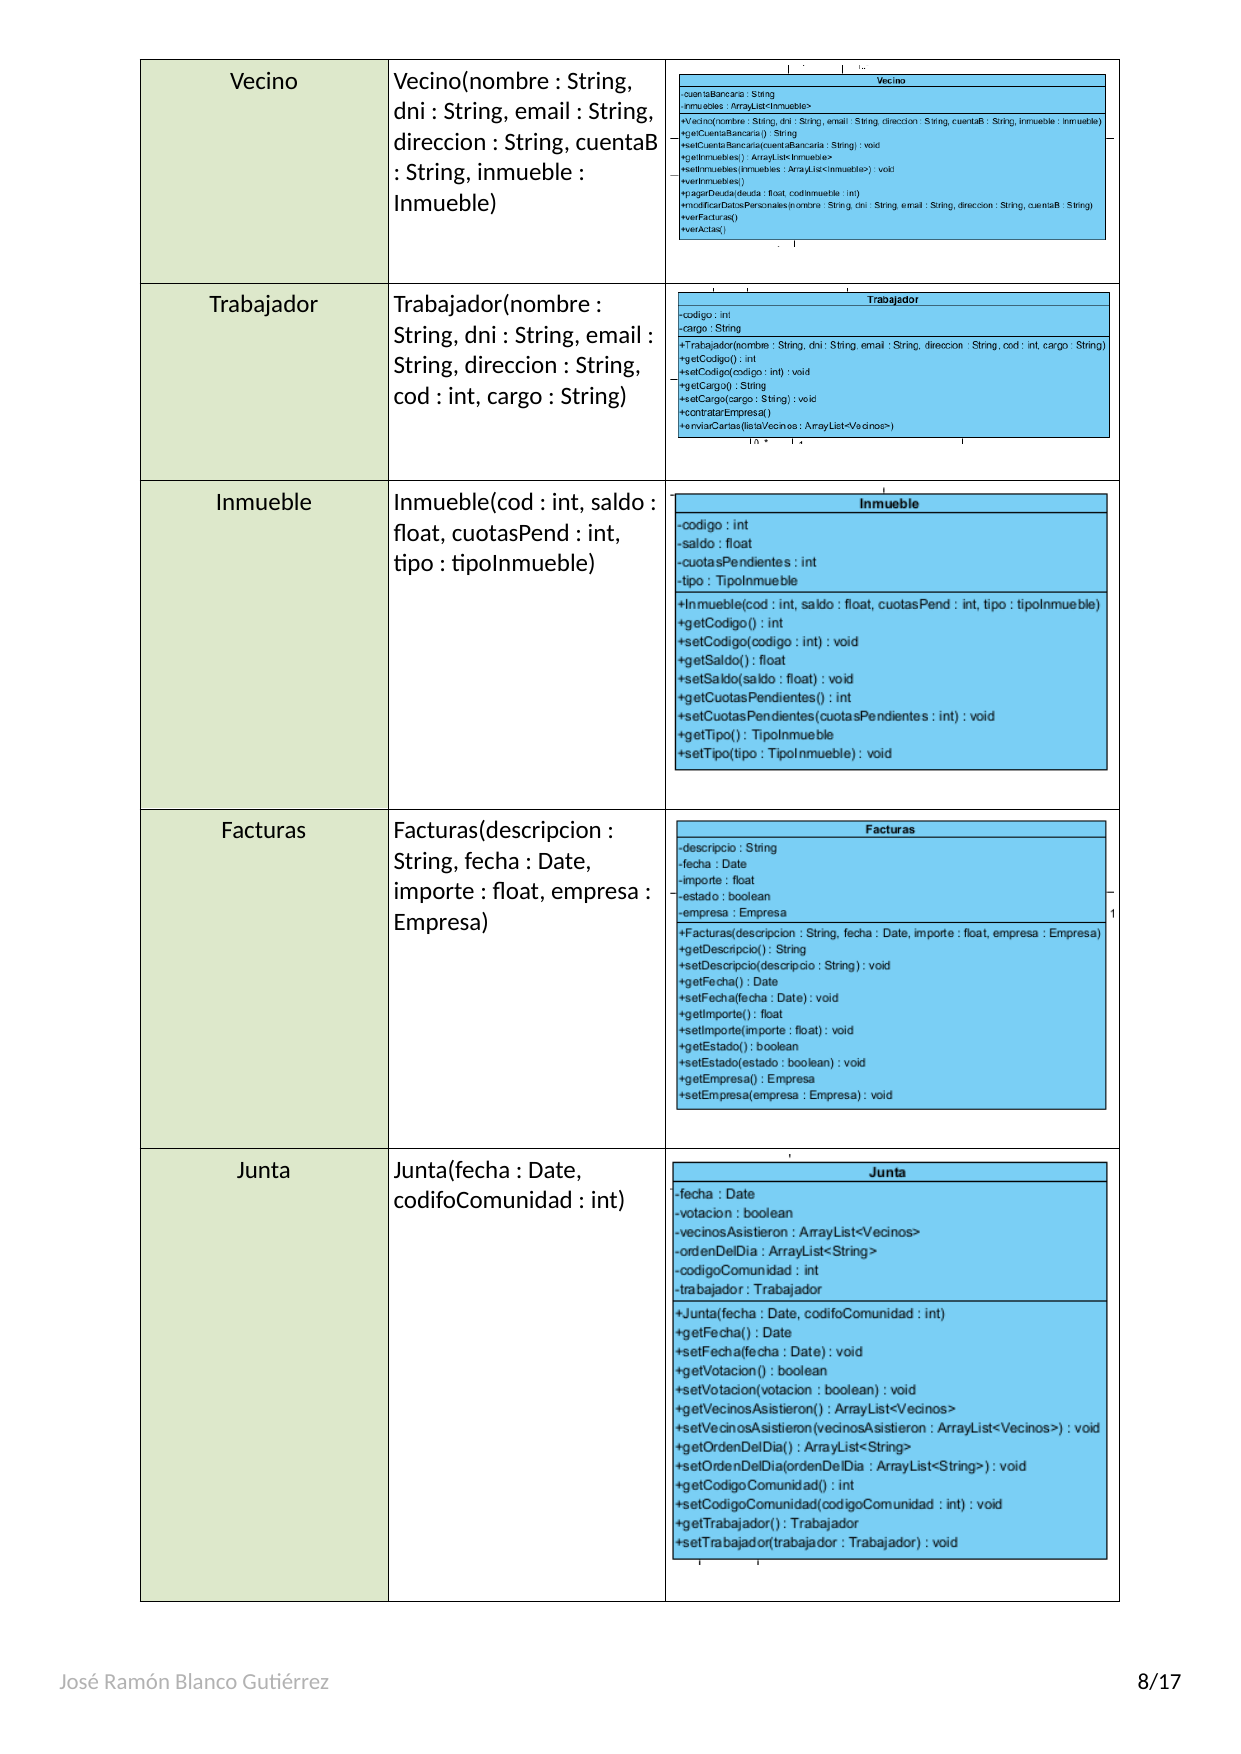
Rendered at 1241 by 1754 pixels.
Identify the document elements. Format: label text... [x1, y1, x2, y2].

table_cell Junta(fecha : Date, codifoComunidad : int) [389, 1149, 665, 1601]
table_cell [666, 481, 1119, 808]
table_cell Facturas(descripcion : String, fecha : Date, importe : float, empresa : Empresa) [389, 810, 665, 1148]
table_cell [666, 1149, 1119, 1601]
picture [670, 486, 1114, 773]
table_cell Junta [141, 1149, 388, 1601]
table_cell Facturas [141, 810, 388, 1148]
table_cell [666, 284, 1119, 480]
table_cell Vecino [141, 60, 388, 283]
picture [670, 65, 1114, 247]
table_cell Inmueble(cod : int, saldo : float, cuotasPend : int, tipo : tipoInmueble) [389, 481, 665, 808]
table_cell Vecino(nombre : String, dni : String, email : String, direccion : String, cuentaB : String, inmueble : Inmueble) [389, 60, 665, 283]
table_cell Trabajador(nombre : String, dni : String, email : String, direccion : String, cod : int, cargo : String) [389, 284, 665, 480]
table_cell Trabajador [141, 284, 388, 480]
table_cell Inmueble [141, 481, 388, 808]
table_cell [666, 810, 1119, 1148]
picture [670, 814, 1114, 1112]
picture [670, 1154, 1114, 1565]
table_cell [666, 60, 1119, 283]
picture [670, 288, 1114, 444]
